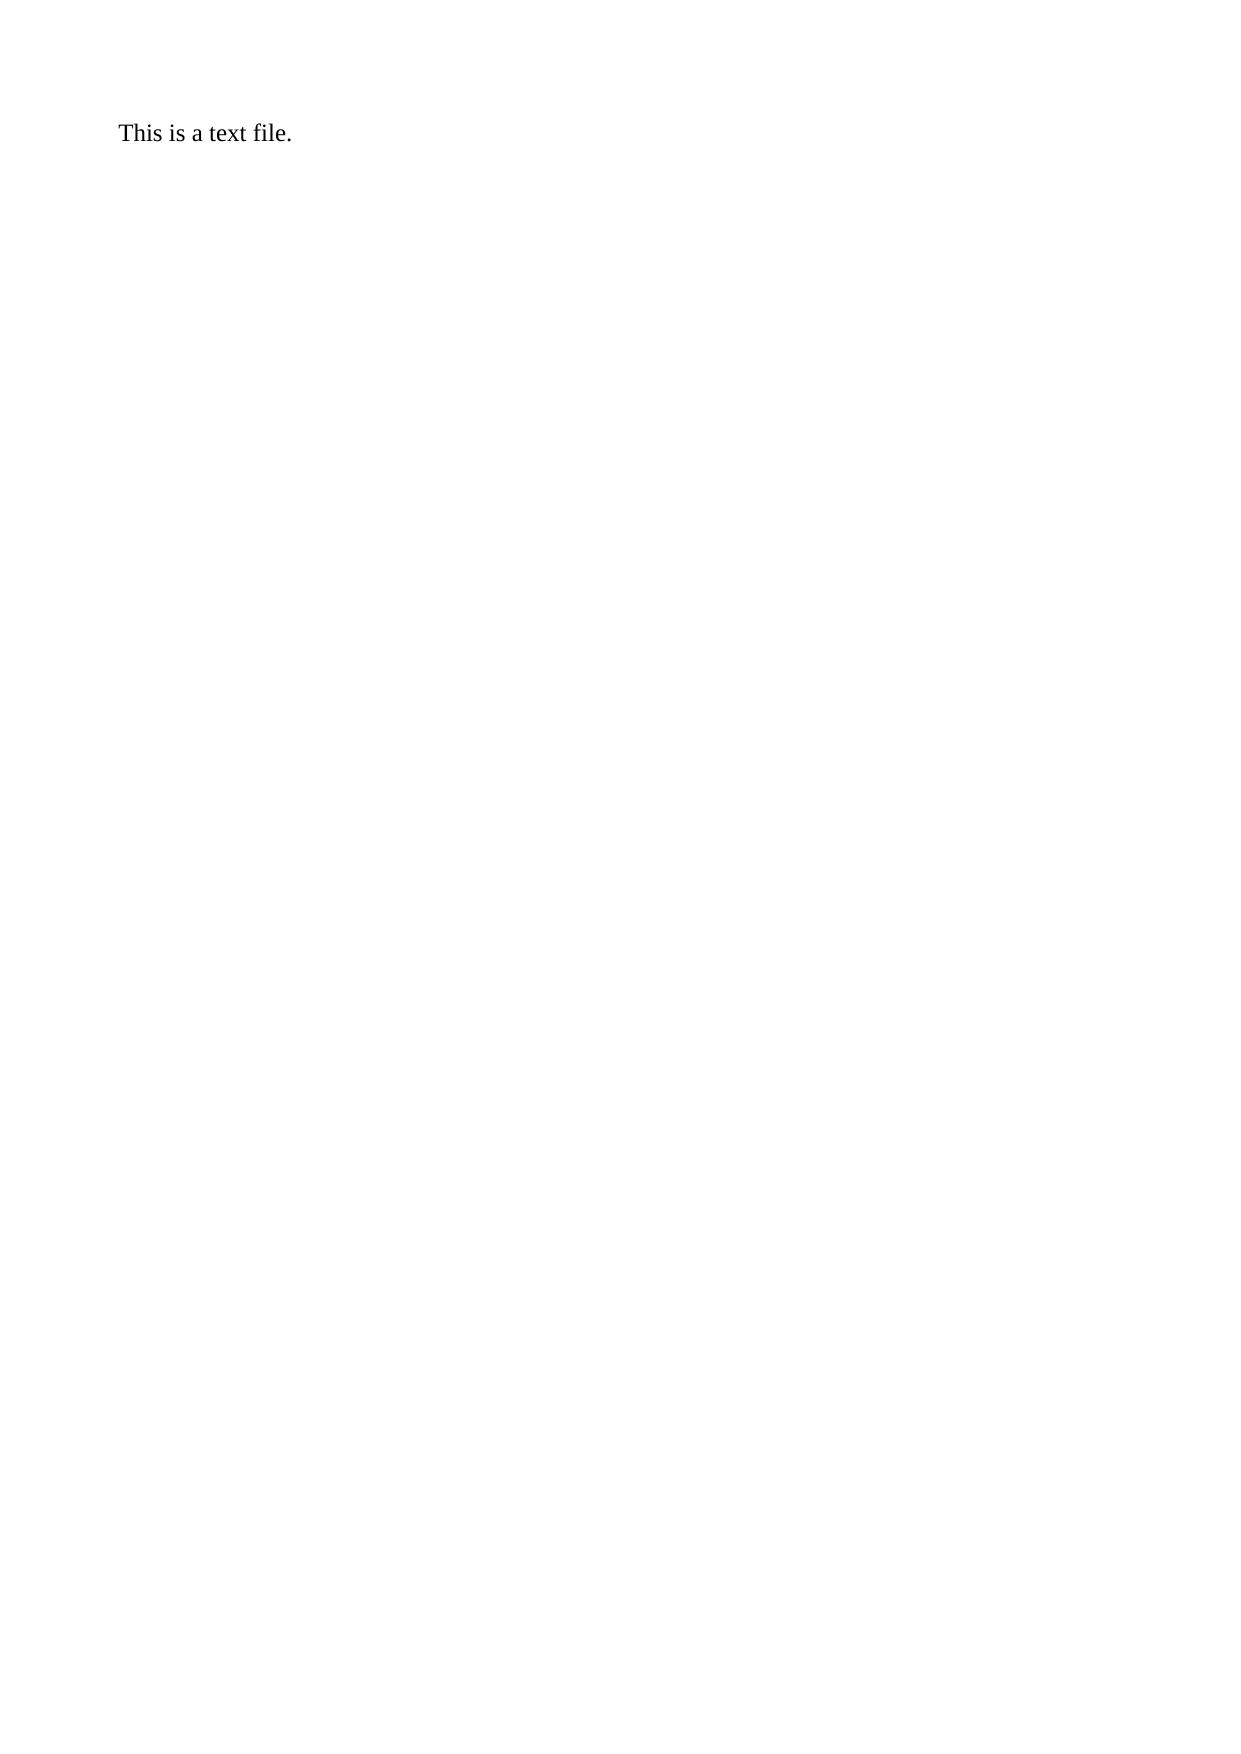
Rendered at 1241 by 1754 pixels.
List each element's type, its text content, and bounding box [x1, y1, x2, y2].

text This is a text file. [118, 118, 1122, 147]
